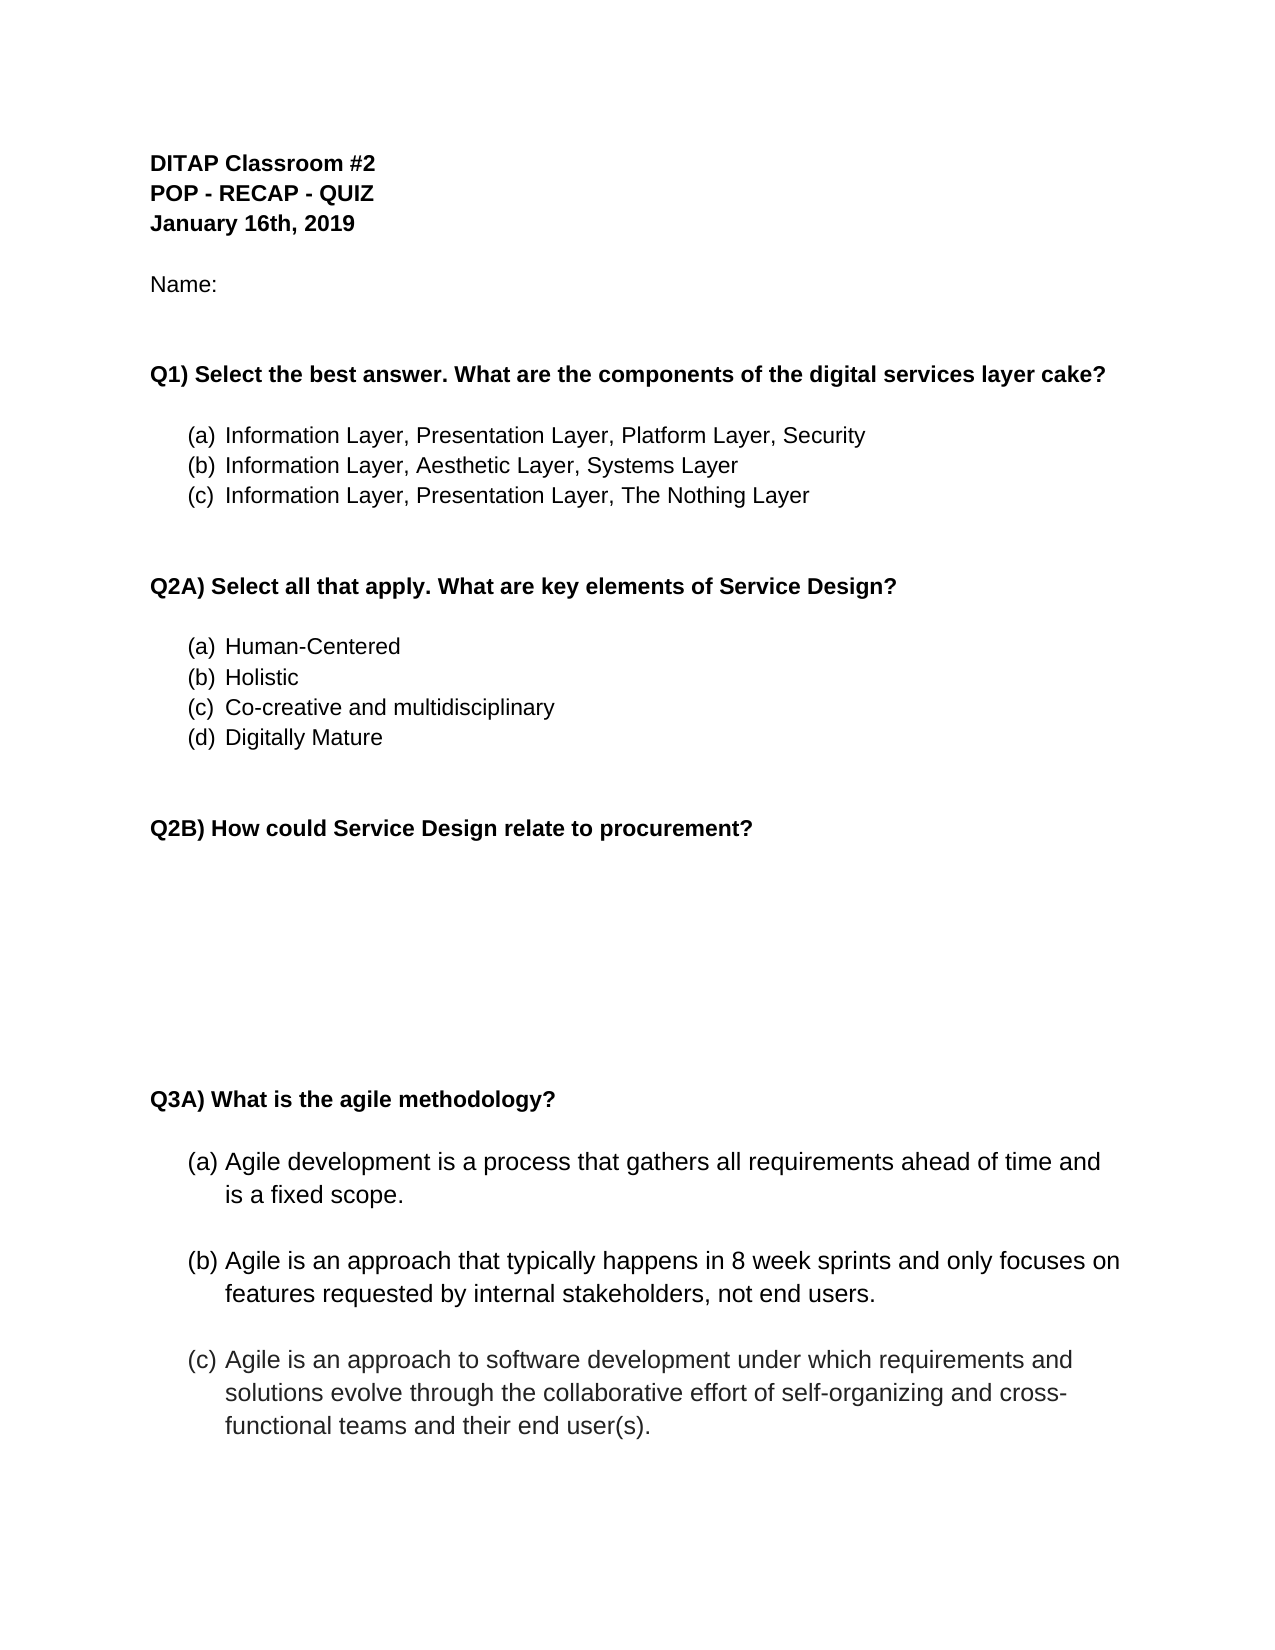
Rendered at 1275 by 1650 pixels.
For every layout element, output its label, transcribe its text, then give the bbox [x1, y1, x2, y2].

list Agile development is a process that gathers all requirements ahead of time and is a fixed scope. [187, 1147, 1125, 1209]
text POP - RECAP - QUIZ [150, 180, 1125, 207]
list Agile is an approach that typically happens in 8 week sprints and only focuses on features requested by internal stakeholders, not end users. [187, 1246, 1125, 1308]
text Q1) Select the best answer. What are the components of the digital services layer cake? [150, 361, 1125, 388]
list Information Layer, Presentation Layer, Platform Layer, Security [187, 422, 1125, 448]
text Q2A) Select all that apply. What are key elements of Service Design? [150, 573, 1125, 599]
list Digitally Mature [187, 724, 1125, 750]
list Information Layer, Aesthetic Layer, Systems Layer [187, 452, 1125, 478]
text Name: [150, 271, 1125, 297]
list Co-creative and multidisciplinary [187, 694, 1125, 720]
list Human-Centered [187, 633, 1125, 660]
list Information Layer, Presentation Layer, The Nothing Layer [187, 482, 1125, 509]
text January 16th, 2019 [150, 210, 1125, 237]
text Q3A) What is the agile methodology? [150, 1086, 1125, 1113]
text DITAP Classroom #2 [150, 150, 1125, 176]
list Holistic [187, 663, 1125, 690]
list Agile is an approach to software development under which requirements and solutions evolve through the collaborative effort of self-organizing and cross-functional teams and their end user(s). [187, 1345, 1125, 1440]
text Q2B) How could Service Design relate to procurement? [150, 814, 1125, 841]
